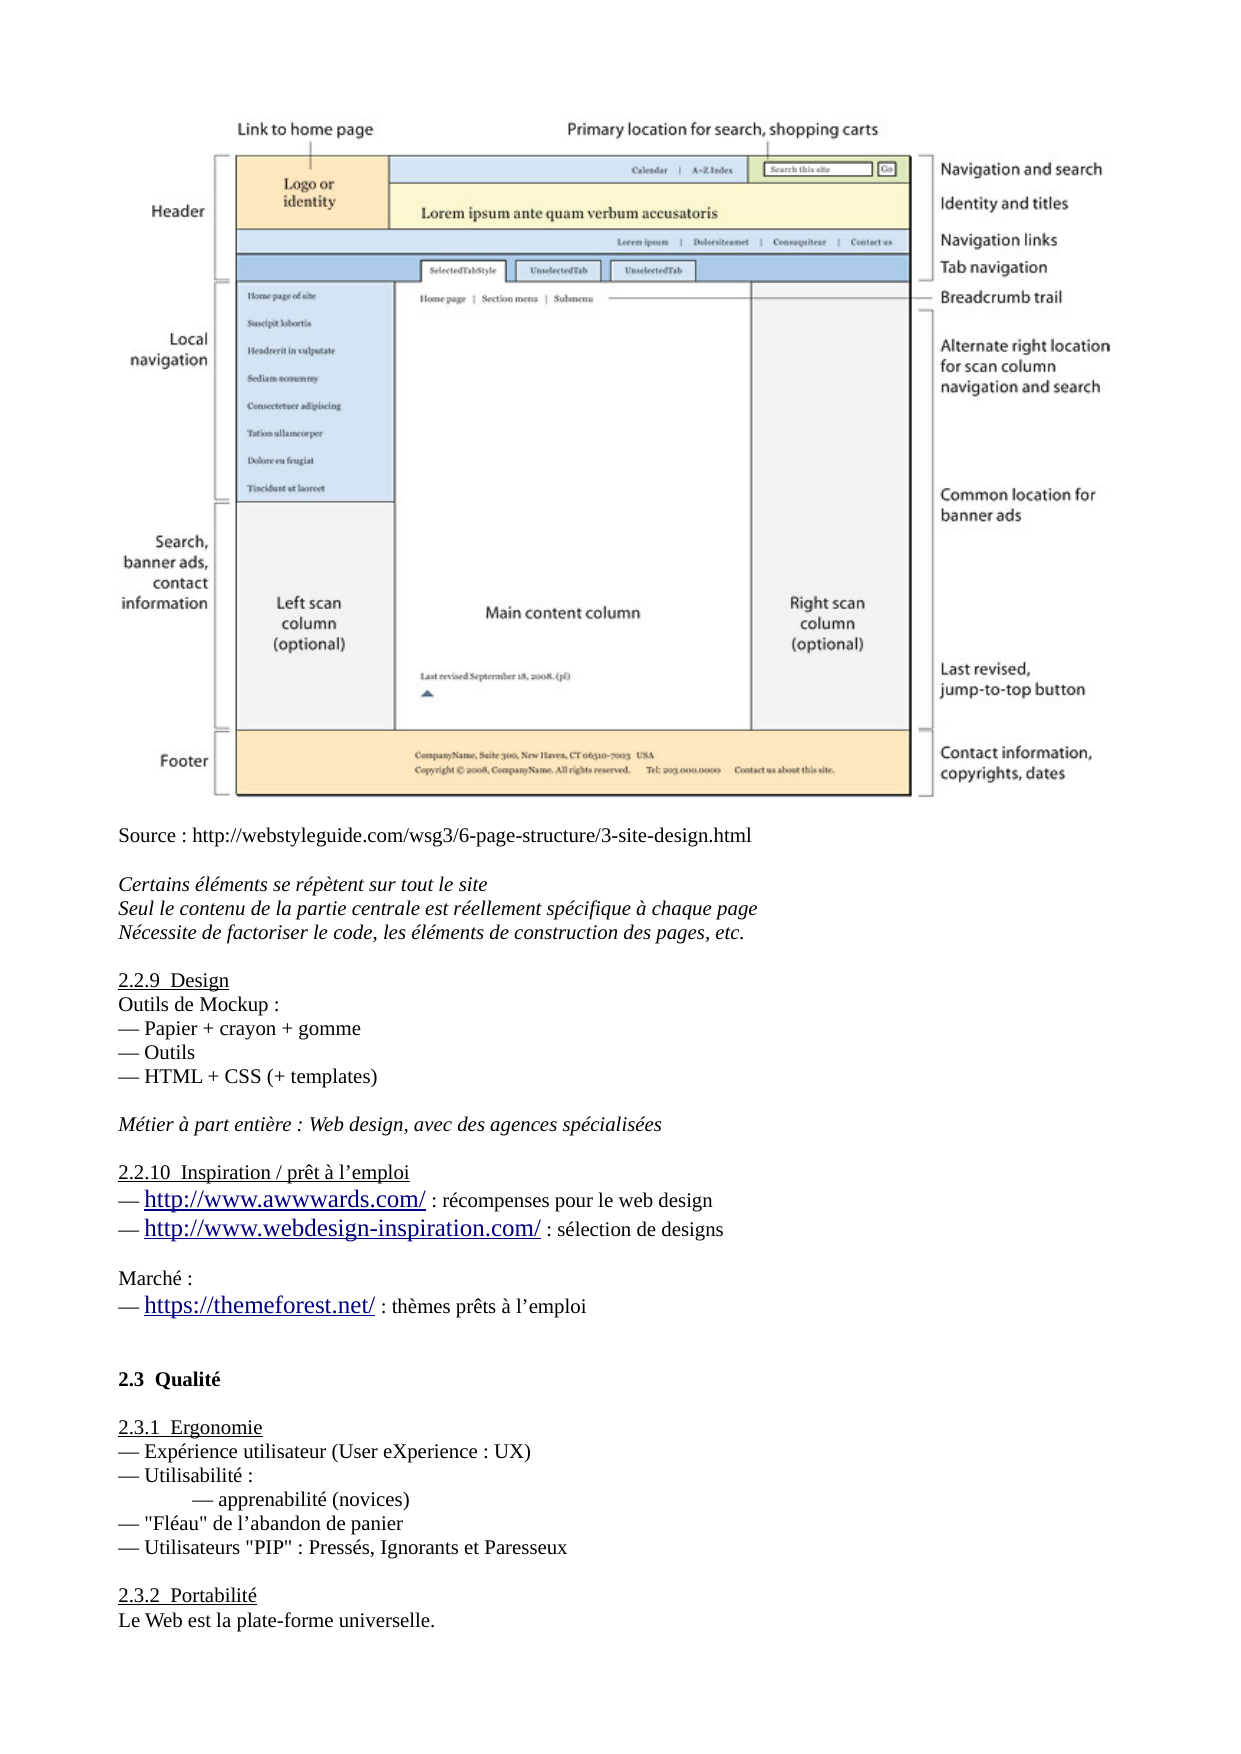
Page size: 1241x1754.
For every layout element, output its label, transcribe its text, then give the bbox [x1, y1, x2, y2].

text Marché : [118, 1266, 1122, 1290]
text — http://www.webdesign-inspiration.com/ : sélection de designs [118, 1213, 1122, 1242]
text — https://themeforest.net/ : thèmes prêts à l’emploi [118, 1290, 1122, 1319]
text — http://www.awwwards.com/ : récompenses pour le web design [118, 1184, 1122, 1213]
text Seul le contenu de la partie centrale est réellement spécifique à chaque page [118, 896, 1122, 920]
text Certains éléments se répètent sur tout le site [118, 872, 1122, 896]
text — apprenabilité (novices) [118, 1487, 1122, 1511]
text — Utilisabilité : [118, 1463, 1122, 1487]
text — "Fléau" de l’abandon de panier [118, 1511, 1122, 1535]
text — Outils [118, 1040, 1122, 1064]
text Source : http://webstyleguide.com/wsg3/6-page-structure/3-site-design.html [118, 823, 1122, 847]
text Nécessite de factoriser le code, les éléments de construction des pages, etc. [118, 920, 1122, 944]
text Outils de Mockup : [118, 992, 1122, 1016]
text — Expérience utilisateur (User eXperience : UX) [118, 1439, 1122, 1463]
text 2.3.1 Ergonomie [118, 1415, 1122, 1439]
text — Utilisateurs "PIP" : Pressés, Ignorants et Paresseux [118, 1535, 1122, 1559]
text Métier à part entière : Web design, avec des agences spécialisées [118, 1112, 1122, 1136]
text Le Web est la plate-forme universelle. [118, 1607, 1122, 1632]
text 2.3.2 Portabilité [118, 1583, 1122, 1607]
text 2.2.9 Design [118, 968, 1122, 992]
text — HTML + CSS (+ templates) [118, 1064, 1122, 1088]
text 2.2.10 Inspiration / prêt à l’emploi [118, 1160, 1122, 1184]
text — Papier + crayon + gomme [118, 1016, 1122, 1040]
picture [118, 118, 1123, 800]
text 2.3 Qualité [118, 1367, 1122, 1391]
